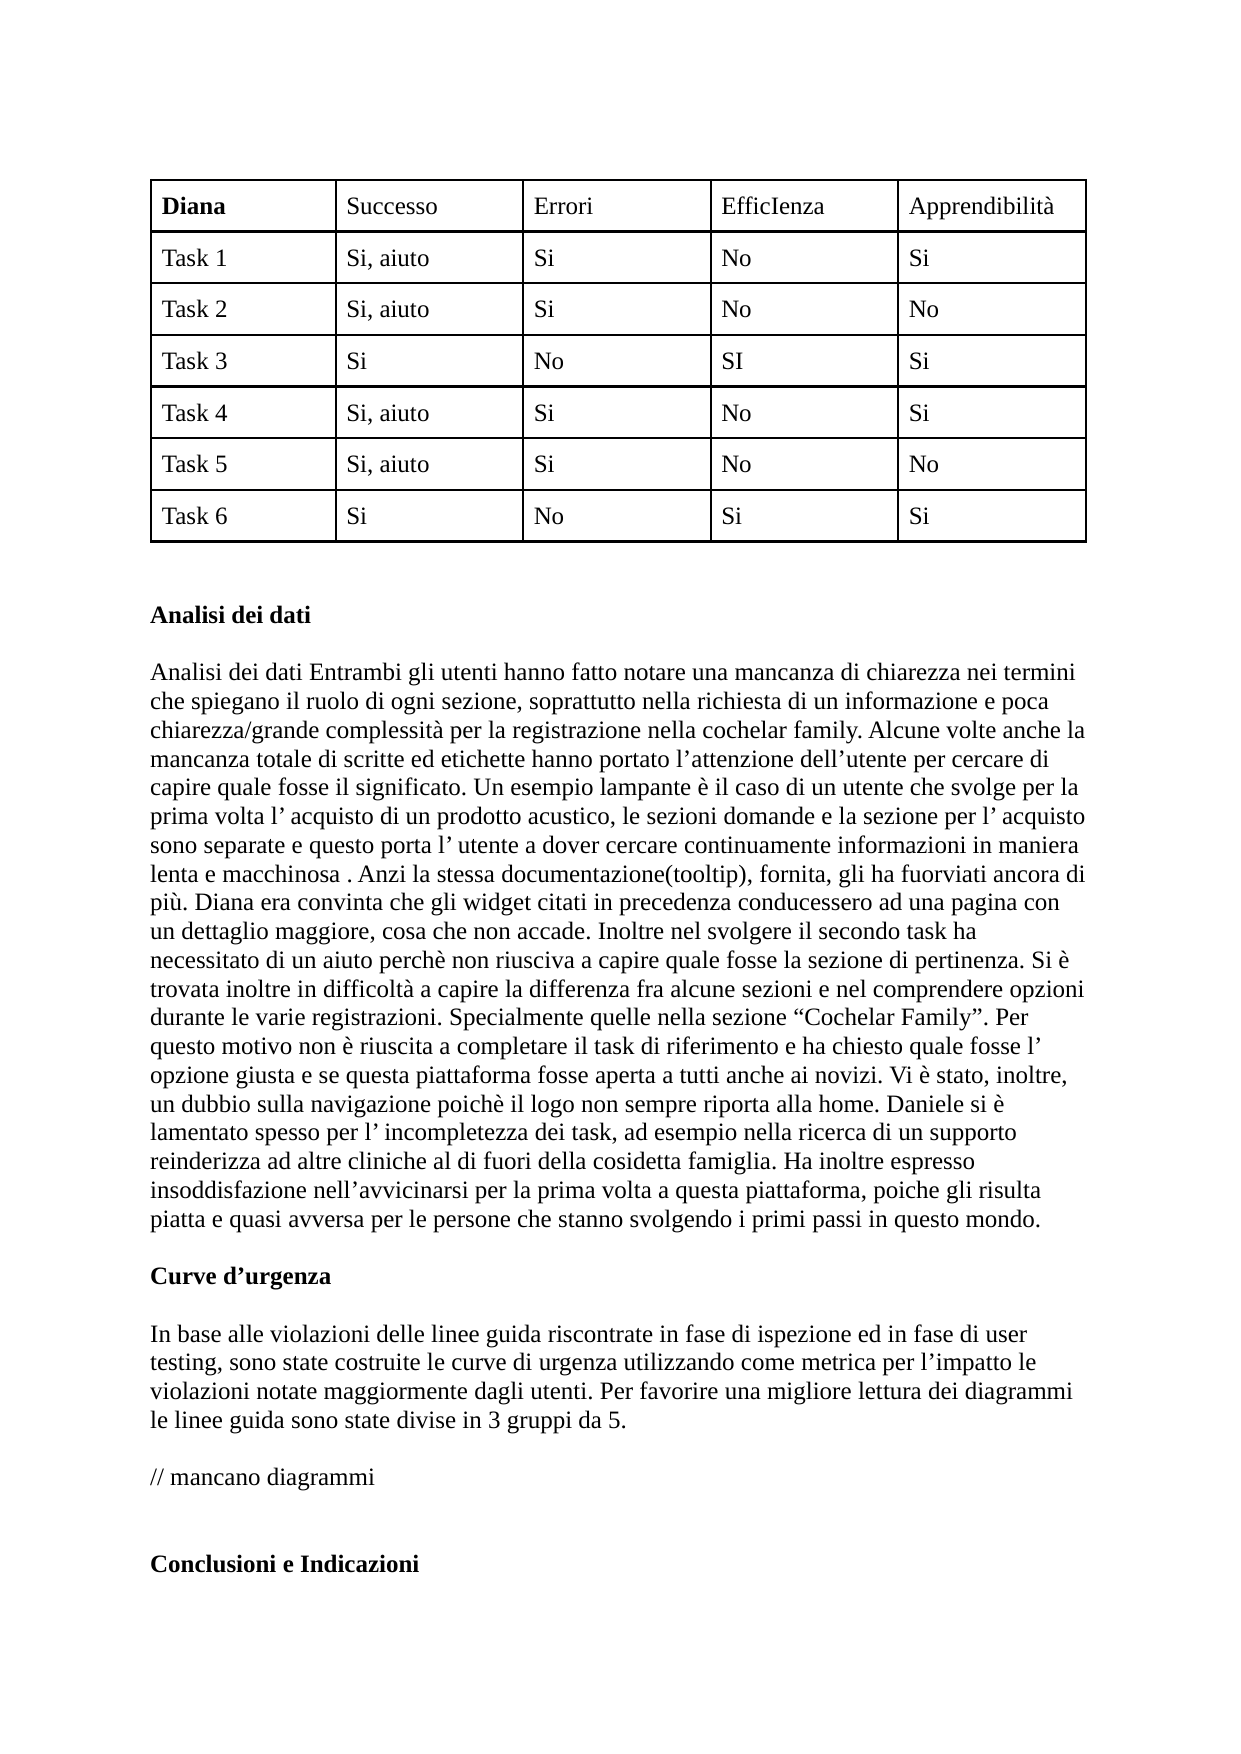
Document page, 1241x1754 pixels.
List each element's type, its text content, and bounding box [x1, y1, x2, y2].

text Analisi dei dati Entrambi gli utenti hanno fatto notare una mancanza di chiarezza nei termini che spiegano il ruolo di ogni sezione, soprattutto nella richiesta di un informazione e poca chiarezza/grande complessità per la registrazione nella cochelar family. Alcune volte anche la mancanza totale di scritte ed etichette hanno portato l’attenzione dell’utente per cercare di capire quale fosse il significato. Un esempio lampante è il caso di un utente che svolge per la prima volta l’ acquisto di un prodotto acustico, le sezioni domande e la sezione per l’ acquisto sono separate e questo porta l’ utente a dover cercare continuamente informazioni in maniera lenta e macchinosa . Anzi la stessa documentazione(tooltip), fornita, gli ha fuorviati ancora di più. Diana era convinta che gli widget citati in precedenza conducessero ad una pagina con un dettaglio maggiore, cosa che non accade. Inoltre nel svolgere il secondo task ha necessitato di un aiuto perchè non riusciva a capire quale fosse la sezione di pertinenza. Si è trovata inoltre in difficoltà a capire la differenza fra alcune sezioni e nel comprendere opzioni durante le varie registrazioni. Specialmente quelle nella sezione “Cochelar Family”. Per questo motivo non è riuscita a completare il task di riferimento e ha chiesto quale fosse l’ opzione giusta e se questa piattaforma fosse aperta a tutti anche ai novizi. Vi è stato, inoltre, un dubbio sulla navigazione poichè il logo non sempre riporta alla home. Daniele si è lamentato spesso per l’ incompletezza dei task, ad esempio nella ricerca di un supporto reinderizza ad altre cliniche al di fuori della cosidetta famiglia. Ha inoltre espresso insoddisfazione nell’avvicinarsi per la prima volta a questa piattaforma, poiche gli risulta piatta e quasi avversa per le persone che stanno svolgendo i primi passi in questo mondo. [150, 657, 1090, 1232]
text Analisi dei dati [150, 600, 1090, 629]
table_cell Si [337, 491, 522, 540]
table_cell Si [712, 491, 897, 540]
table_cell Si [899, 233, 1085, 282]
table_cell No [712, 284, 897, 334]
text Conclusioni e Indicazioni [150, 1549, 1090, 1577]
table_cell Si, aiuto [337, 233, 522, 282]
table_header Diana [152, 181, 335, 230]
table_cell Task 5 [152, 439, 335, 489]
table_cell No [712, 439, 897, 489]
table_header Errori [524, 181, 710, 230]
table_cell Si [524, 233, 710, 282]
table_cell Si [524, 439, 710, 489]
table_cell Si, aiuto [337, 284, 522, 334]
table_header Successo [337, 181, 522, 230]
table_cell No [524, 491, 710, 540]
text In base alle violazioni delle linee guida riscontrate in fase di ispezione ed in fase di user testing, sono state costruite le curve di urgenza utilizzando come metrica per l’impatto le violazioni notate maggiormente dagli utenti. Per favorire una migliore lettura dei diagrammi le linee guida sono state divise in 3 gruppi da 5. [150, 1319, 1090, 1434]
table_cell Task 6 [152, 491, 335, 540]
table_cell No [712, 233, 897, 282]
table_cell Task 4 [152, 388, 335, 437]
table_cell No [899, 439, 1085, 489]
table_cell No [524, 336, 710, 385]
table_cell Si [524, 284, 710, 334]
table_cell Si [899, 388, 1085, 437]
table_header EfficIenza [712, 181, 897, 230]
table_cell Si [524, 388, 710, 437]
table_cell SI [712, 336, 897, 385]
table_cell Si, aiuto [337, 439, 522, 489]
table_cell Si [337, 336, 522, 385]
table_cell No [712, 388, 897, 437]
table_cell Si [899, 491, 1085, 540]
table_cell Task 2 [152, 284, 335, 334]
table_cell Task 3 [152, 336, 335, 385]
table_cell No [899, 284, 1085, 334]
table_header Apprendibilità [899, 181, 1085, 230]
table_cell Task 1 [152, 233, 335, 282]
table_cell Si, aiuto [337, 388, 522, 437]
text // mancano diagrammi [150, 1462, 1090, 1491]
text Curve d’urgenza [150, 1261, 1090, 1290]
table_cell Si [899, 336, 1085, 385]
